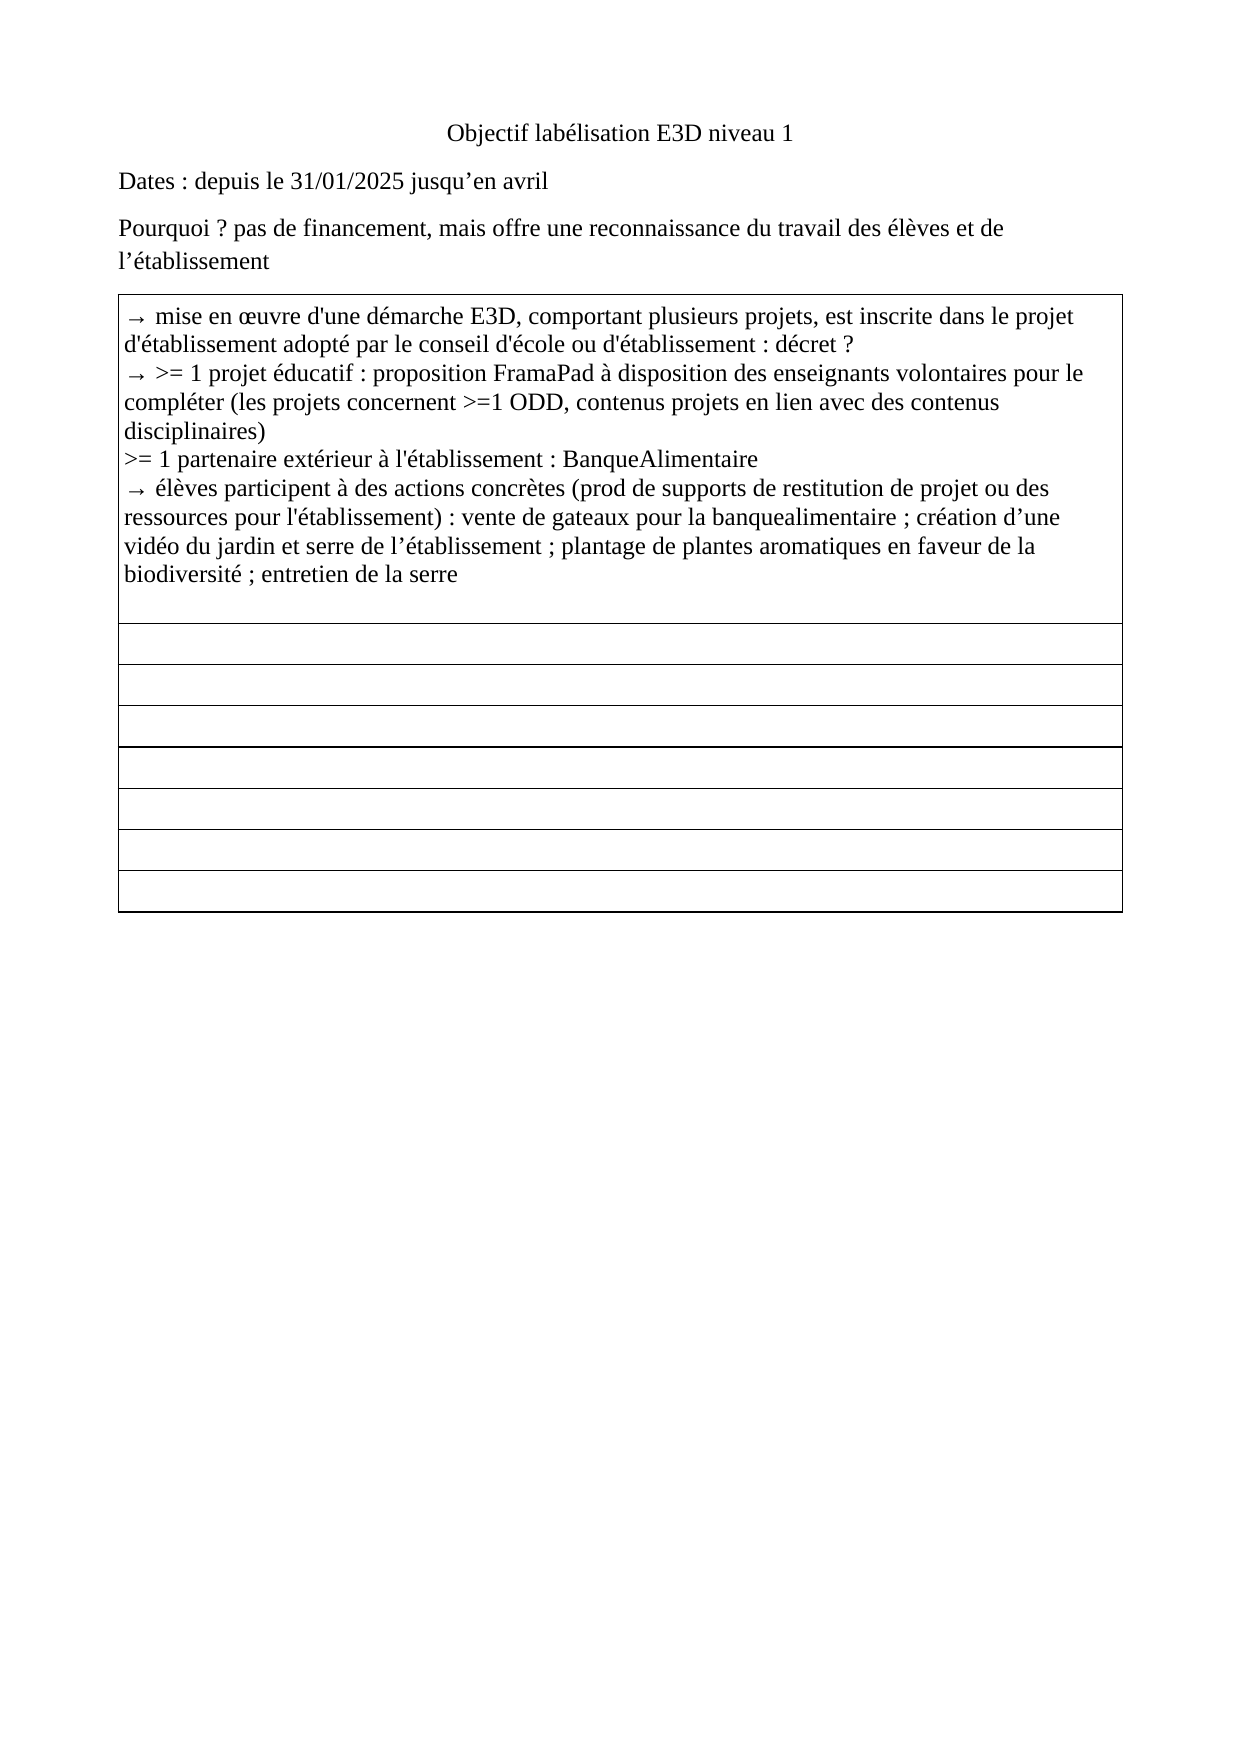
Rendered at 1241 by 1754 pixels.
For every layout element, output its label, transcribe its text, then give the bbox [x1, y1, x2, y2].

text Pourquoi ? pas de financement, mais offre une reconnaissance du travail des élèves et de l’établissement [118, 213, 1122, 275]
table_cell [119, 624, 1122, 664]
text Dates : depuis le 31/01/2025 jusqu’en avril [118, 166, 1122, 194]
table_cell [119, 789, 1122, 829]
table_cell [119, 871, 1122, 911]
table_cell [119, 665, 1122, 705]
table_header → mise en œuvre d'une démarche E3D, comportant plusieurs projets, est inscrite dans le projet d'établissement adopté par le conseil d'école ou d'établissement : décret ? → >= 1 projet éducatif : proposition FramaPad à disposition des enseignants volontaires pour le compléter (les projets concernent >=1 ODD, contenus projets en lien avec des contenus disciplinaires) >= 1 partenaire extérieur à l'établissement : BanqueAlimentaire → élèves participent à des actions concrètes (prod de supports de restitution de projet ou des ressources pour l'établissement) : vente de gateaux pour la banquealimentaire ; création d’une vidéo du jardin et serre de l’établissement ; plantage de plantes aromatiques en faveur de la biodiversité ; entretien de la serre [119, 295, 1122, 623]
text Objectif labélisation E3D niveau 1 [118, 118, 1122, 147]
table_cell [119, 748, 1122, 788]
table_cell [119, 830, 1122, 870]
table_cell [119, 706, 1122, 746]
